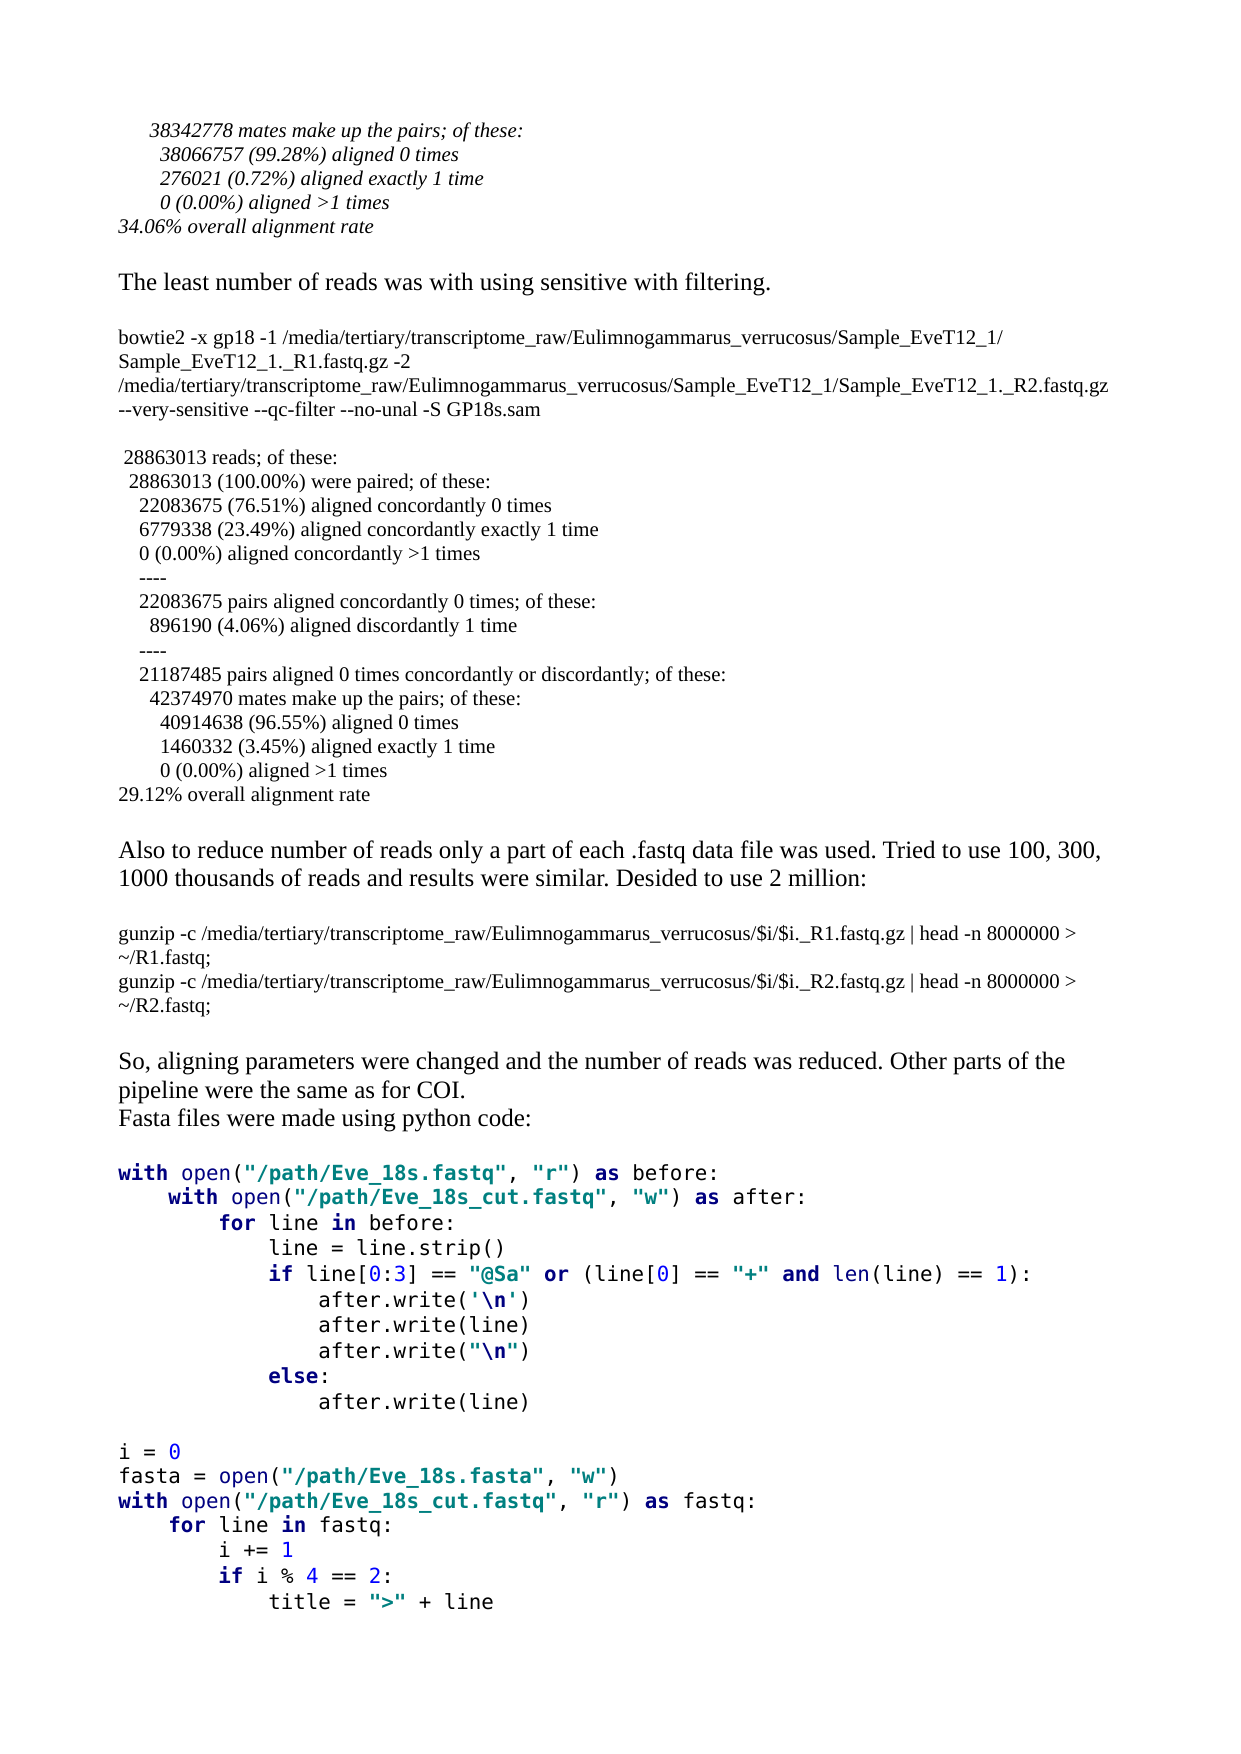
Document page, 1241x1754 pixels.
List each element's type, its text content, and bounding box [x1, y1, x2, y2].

text 42374970 mates make up the pairs; of these: [118, 686, 1122, 710]
text after.write("\n") [118, 1339, 1122, 1364]
text for line in fastq: [118, 1513, 1122, 1538]
text i += 1 [118, 1538, 1122, 1564]
text else: [118, 1364, 1122, 1390]
text The least number of reads was with using sensitive with filtering. [118, 267, 1122, 296]
text title = ">" + line [118, 1590, 1122, 1615]
text 896190 (4.06%) aligned discordantly 1 time [118, 613, 1122, 637]
text So, aligning parameters were changed and the number of reads was reduced. Other parts of the pipeline were the same as for COI. [118, 1046, 1122, 1103]
text bowtie2 -x gp18 -1 /media/tertiary/transcriptome_raw/Eulimnogammarus_verrucosus/Sample_EveT12_1/Sample_EveT12_1._R1.fastq.gz -2 /media/tertiary/transcriptome_raw/Eulimnogammarus_verrucosus/Sample_EveT12_1/Sample_EveT12_1._R2.fastq.gz --very-sensitive --qc-filter --no-unal -S GP18s.sam [118, 325, 1122, 421]
text Fasta files were made using python code: [118, 1103, 1122, 1132]
text fasta = open("/path/Eve_18s.fasta", "w") [118, 1464, 1122, 1489]
text ---- [118, 565, 1122, 589]
text 38342778 mates make up the pairs; of these: [118, 118, 1122, 142]
text with open("/path/Eve_18s_cut.fastq", "r") as fastq: [118, 1489, 1122, 1513]
text 0 (0.00%) aligned >1 times [118, 190, 1122, 214]
text 1460332 (3.45%) aligned exactly 1 time [118, 734, 1122, 758]
text 28863013 (100.00%) were paired; of these: [118, 469, 1122, 493]
text if i % 4 == 2: [118, 1564, 1122, 1590]
text 28863013 reads; of these: [118, 445, 1122, 469]
text with open("/path/Eve_18s.fastq", "r") as before: [118, 1161, 1122, 1185]
text i = 0 [118, 1440, 1122, 1464]
text 276021 (0.72%) aligned exactly 1 time [118, 166, 1122, 190]
text Also to reduce number of reads only a part of each .fastq data file was used. Tried to use 100, 300, 1000 thousands of reads and results were similar. Desided to use 2 million: [118, 835, 1122, 892]
text 38066757 (99.28%) aligned 0 times [118, 142, 1122, 166]
text 0 (0.00%) aligned concordantly >1 times [118, 541, 1122, 565]
text for line in before: [118, 1211, 1122, 1236]
text 29.12% overall alignment rate [118, 782, 1122, 806]
text line = line.strip() [118, 1236, 1122, 1262]
text after.write(line) [118, 1390, 1122, 1416]
text 6779338 (23.49%) aligned concordantly exactly 1 time [118, 517, 1122, 541]
text with open("/path/Eve_18s_cut.fastq", "w") as after: [118, 1185, 1122, 1211]
text after.write(line) [118, 1313, 1122, 1339]
text gunzip -c /media/tertiary/transcriptome_raw/Eulimnogammarus_verrucosus/$i/$i._R2.fastq.gz | head -n 8000000 > ~/R2.fastq; [118, 969, 1122, 1017]
text if line[0:3] == "@Sa" or (line[0] == "+" and len(line) == 1): [118, 1262, 1122, 1288]
text 34.06% overall alignment rate [118, 214, 1122, 238]
text 22083675 pairs aligned concordantly 0 times; of these: [118, 589, 1122, 613]
text 0 (0.00%) aligned >1 times [118, 758, 1122, 782]
text ---- [118, 637, 1122, 662]
text 40914638 (96.55%) aligned 0 times [118, 710, 1122, 734]
text after.write('\n') [118, 1288, 1122, 1313]
text gunzip -c /media/tertiary/transcriptome_raw/Eulimnogammarus_verrucosus/$i/$i._R1.fastq.gz | head -n 8000000 > ~/R1.fastq; [118, 921, 1122, 969]
text 21187485 pairs aligned 0 times concordantly or discordantly; of these: [118, 662, 1122, 686]
text 22083675 (76.51%) aligned concordantly 0 times [118, 493, 1122, 517]
